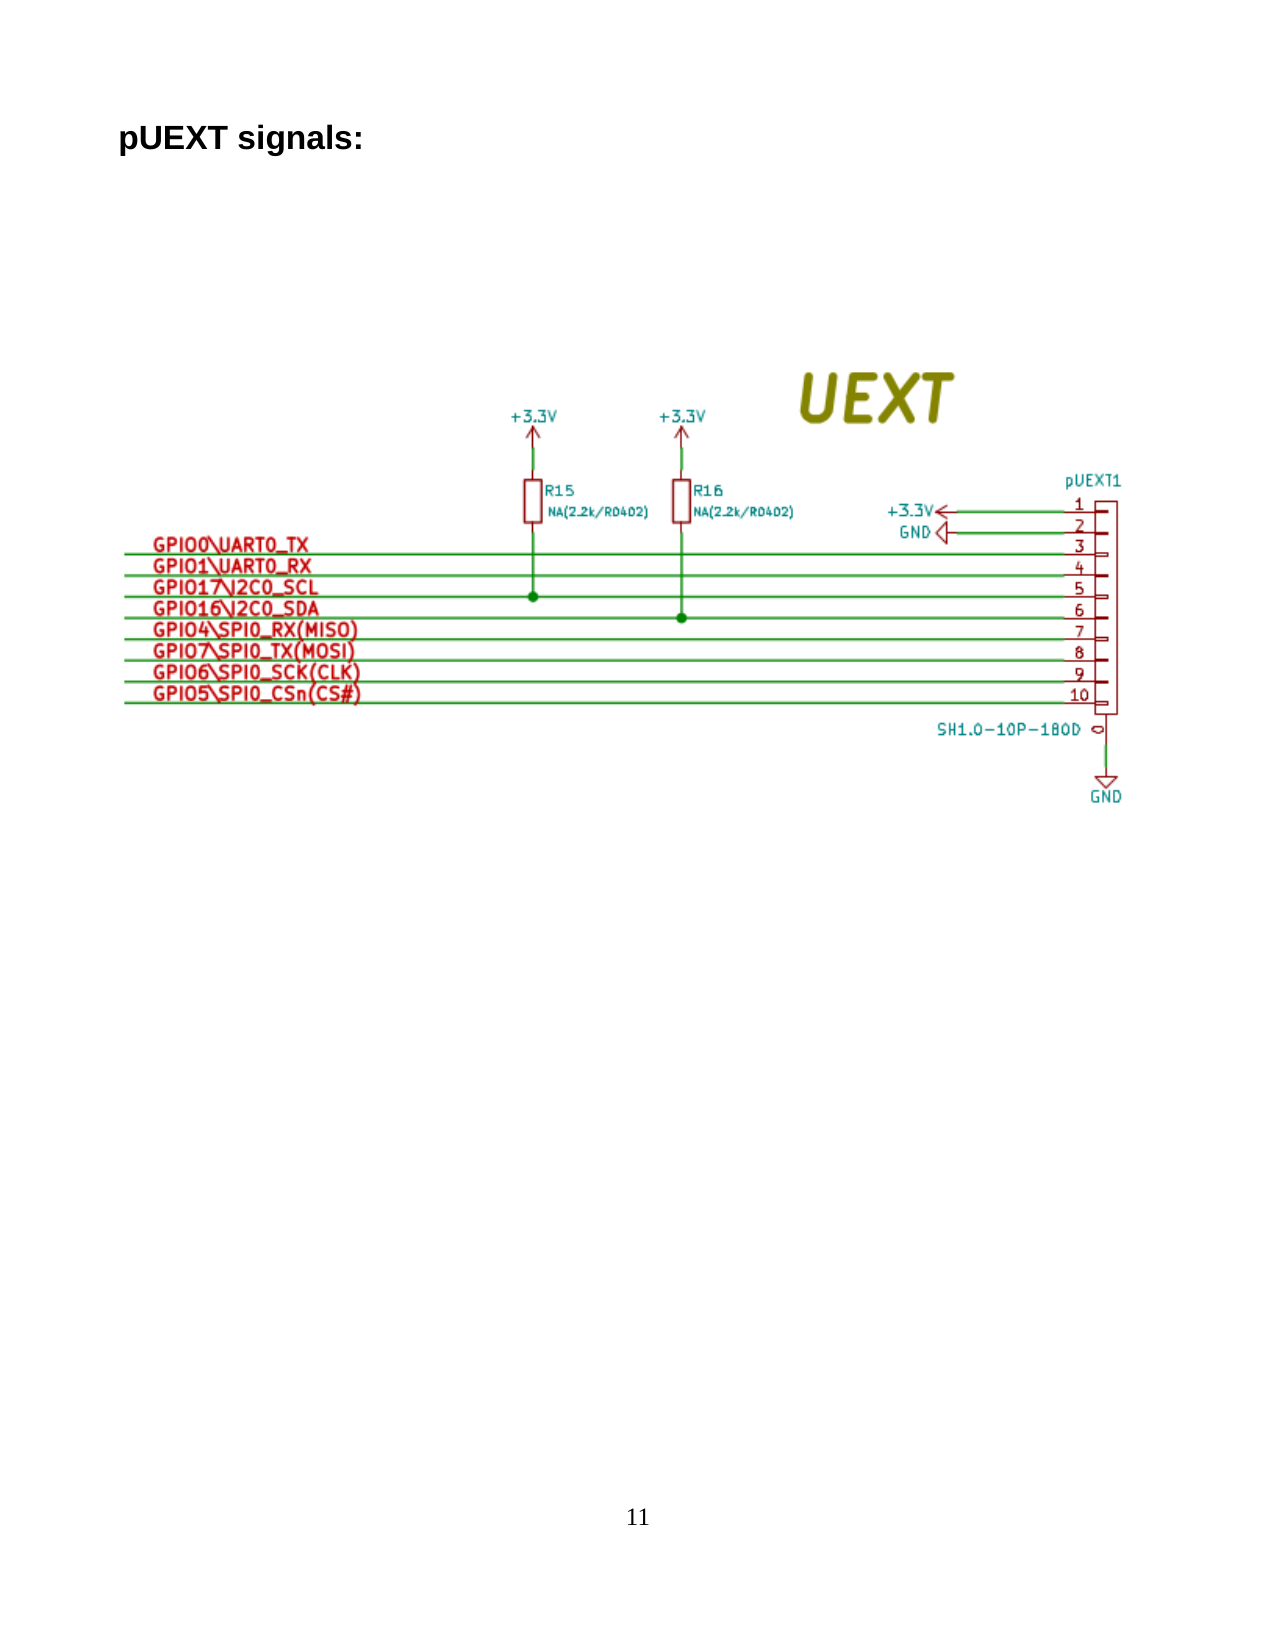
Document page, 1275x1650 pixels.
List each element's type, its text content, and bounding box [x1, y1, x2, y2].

subtitle pUEXT signals: [118, 118, 1157, 157]
picture [124, 346, 1151, 806]
